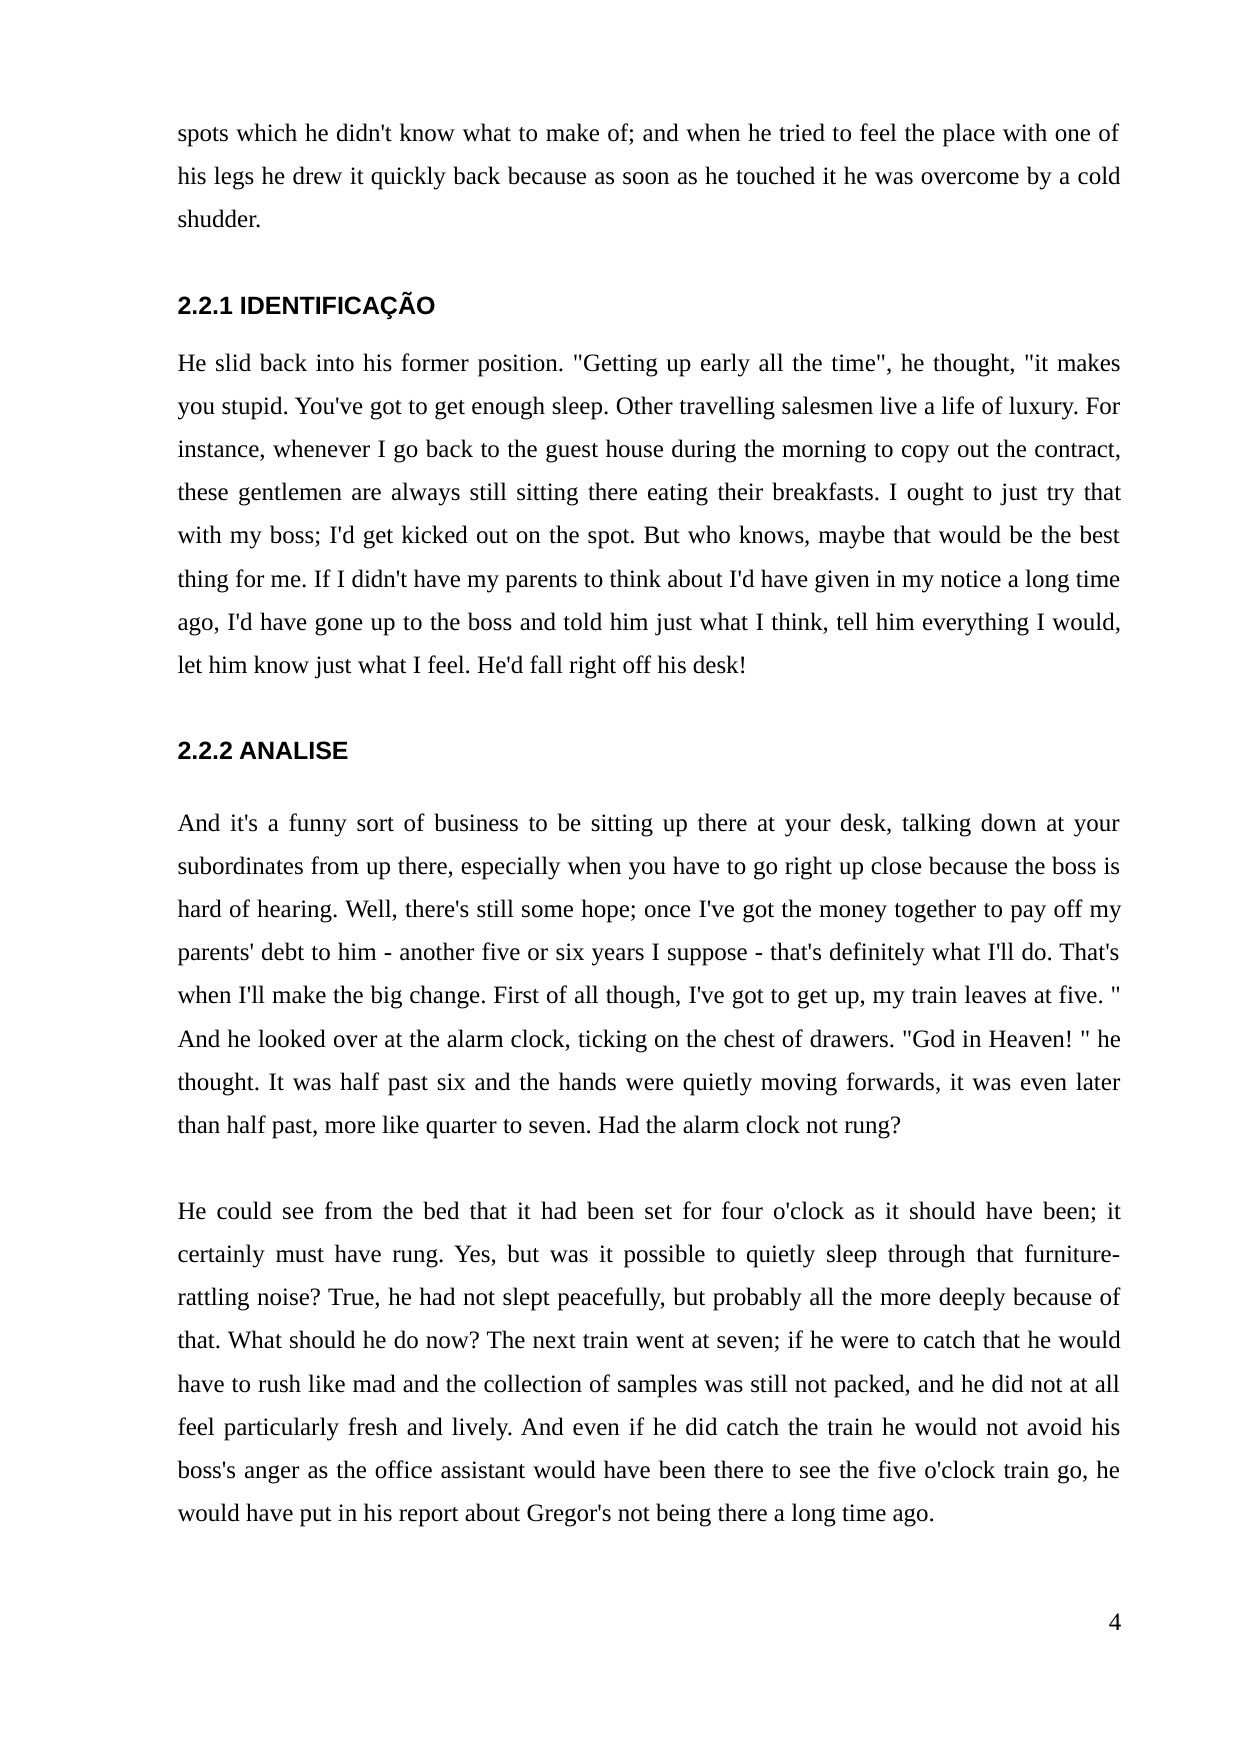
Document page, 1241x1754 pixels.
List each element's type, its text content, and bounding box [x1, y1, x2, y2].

text He slid back into his former position. "Getting up early all the time", he thought, "it makes you stupid. You've got to get enough sleep. Other travelling salesmen live a life of luxury. For instance, whenever I go back to the guest house during the morning to copy out the contract, these gentlemen are always still sitting there eating their breakfasts. I ought to just try that with my boss; I'd get kicked out on the spot. But who knows, maybe that would be the best thing for me. If I didn't have my parents to think about I'd have given in my notice a long time ago, I'd have gone up to the boss and told him just what I think, tell him everything I would, let him know just what I feel. He'd fall right off his desk! [177, 348, 1122, 679]
subtitle 2.2.1 Identificação [177, 291, 1122, 319]
text And it's a funny sort of business to be sitting up there at your desk, talking down at your subordinates from up there, especially when you have to go right up close because the boss is hard of hearing. Well, there's still some hope; once I've got the money together to pay off my parents' debt to him - another five or six years I suppose - that's definitely what I'll do. That's when I'll make the big change. First of all though, I've got to get up, my train leaves at five. " And he looked over at the alarm clock, ticking on the chest of drawers. "God in Heaven! " he thought. It was half past six and the hands were quietly moving forwards, it was even later than half past, more like quarter to seven. Had the alarm clock not rung? [177, 808, 1122, 1139]
text He could see from the bed that it had been set for four o'clock as it should have been; it certainly must have rung. Yes, but was it possible to quietly sleep through that furniture-rattling noise? True, he had not slept peacefully, but probably all the more deeply because of that. What should he do now? The next train went at seven; if he were to catch that he would have to rush like mad and the collection of samples was still not packed, and he did not at all feel particularly fresh and lively. And even if he did catch the train he would not avoid his boss's anger as the office assistant would have been there to see the five o'clock train go, he would have put in his report about Gregor's not being there a long time ago. [177, 1196, 1122, 1527]
text spots which he didn't know what to make of; and when he tried to feel the place with one of his legs he drew it quickly back because as soon as he touched it he was overcome by a cold shudder. [177, 118, 1122, 233]
subtitle 2.2.2 Analise [177, 736, 1122, 765]
